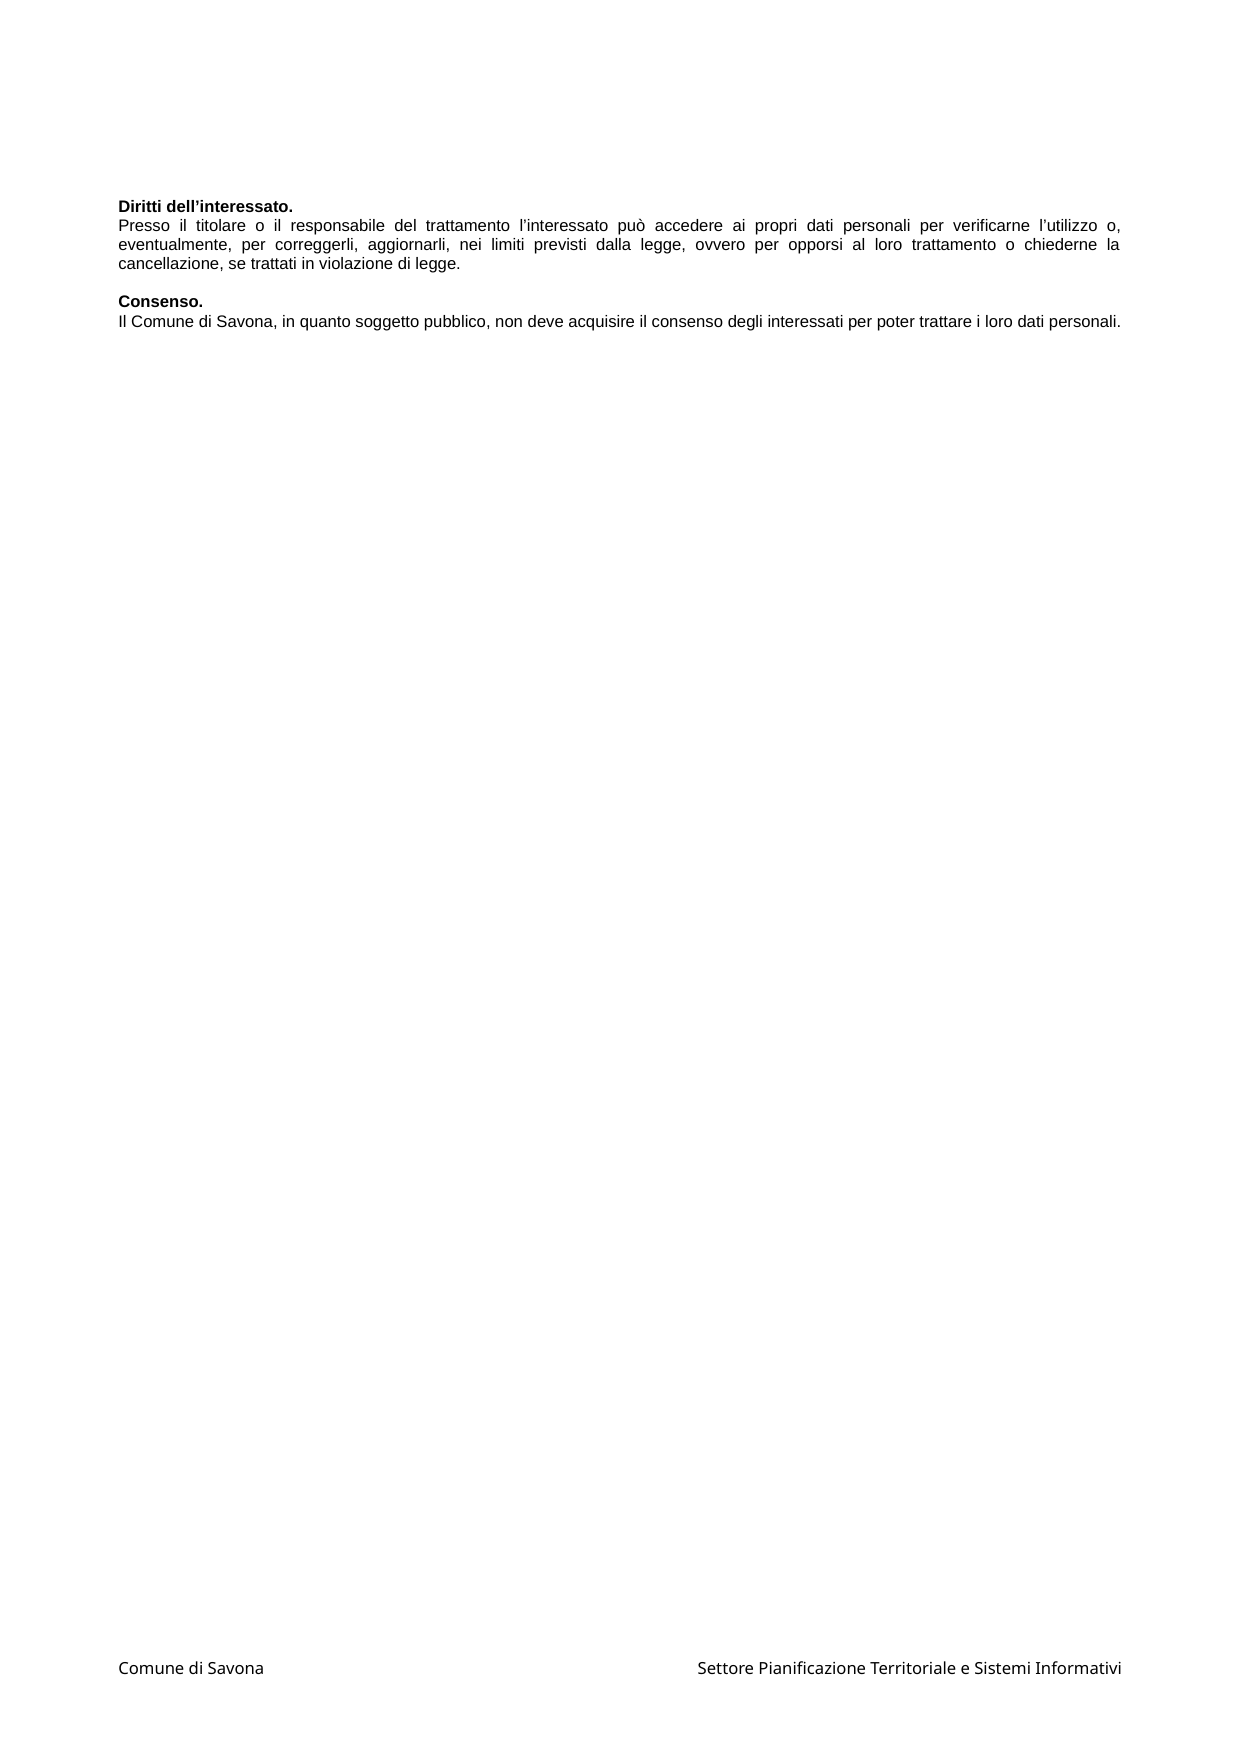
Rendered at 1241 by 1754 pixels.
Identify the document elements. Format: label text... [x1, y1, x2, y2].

text Diritti dell’interessato. [118, 196, 1122, 216]
text Presso il titolare o il responsabile del trattamento l’interessato può accedere ai propri dati personali per verificarne l’utilizzo o, eventualmente, per correggerli, aggiornarli, nei limiti previsti dalla legge, ovvero per opporsi al loro trattamento o chiederne la cancellazione, se trattati in violazione di legge. [118, 216, 1122, 273]
text Il Comune di Savona, in quanto soggetto pubblico, non deve acquisire il consenso degli interessati per poter trattare i loro dati personali. [118, 311, 1122, 331]
text Consenso. [118, 292, 1122, 311]
